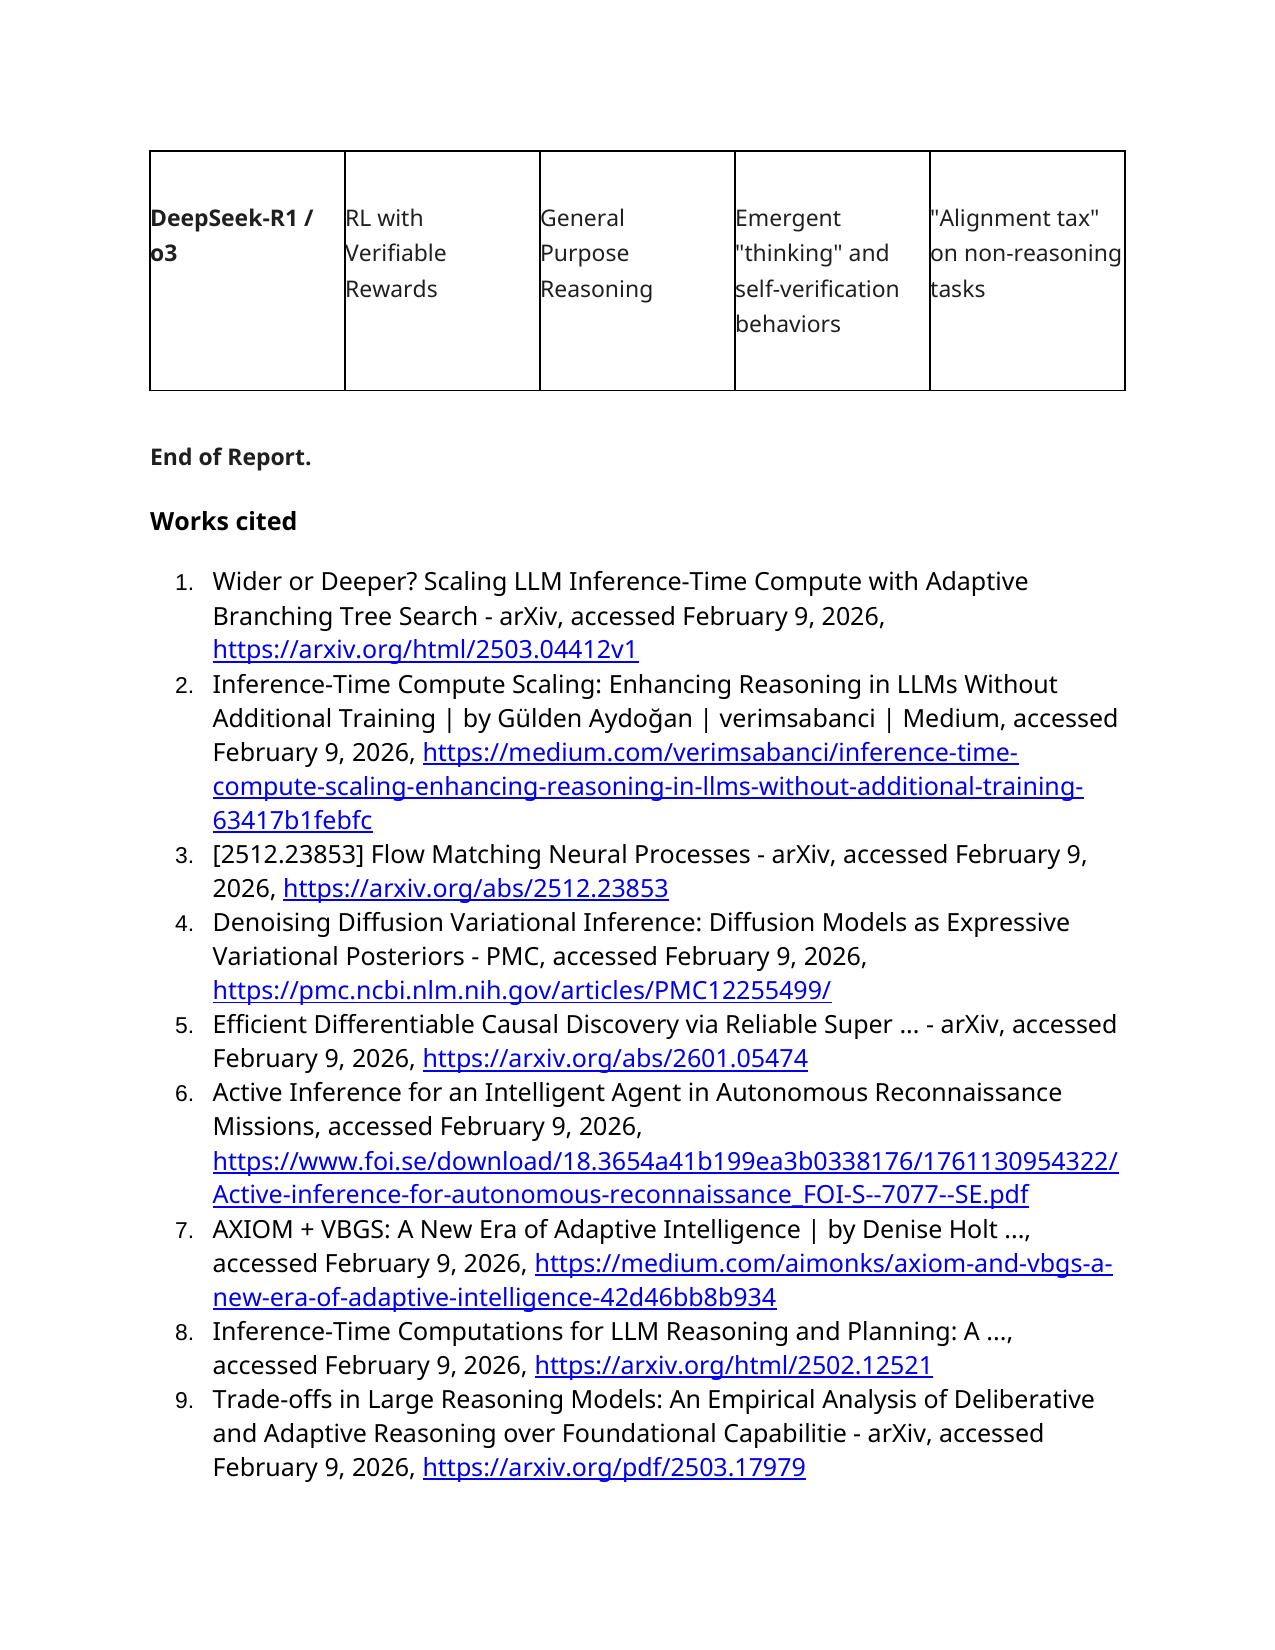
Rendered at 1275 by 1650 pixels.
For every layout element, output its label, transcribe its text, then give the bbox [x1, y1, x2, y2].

table_cell "Alignment tax" on non-reasoning tasks [931, 152, 1124, 390]
list Active Inference for an Intelligent Agent in Autonomous Reconnaissance Missions, accessed February 9, 2026, https://www.foi.se/download/18.3654a41b199ea3b0338176/1761130954322/Active-inference-for-autonomous-reconnaissance_FOI-S--7077--SE.pdf [175, 1075, 1125, 1211]
list Wider or Deeper? Scaling LLM Inference-Time Compute with Adaptive Branching Tree Search - arXiv, accessed February 9, 2026, https://arxiv.org/html/2503.04412v1 [175, 564, 1125, 666]
list [2512.23853] Flow Matching Neural Processes - arXiv, accessed February 9, 2026, https://arxiv.org/abs/2512.23853 [175, 837, 1125, 905]
text End of Report. [150, 441, 1125, 472]
list Trade-offs in Large Reasoning Models: An Empirical Analysis of Deliberative and Adaptive Reasoning over Foundational Capabilitie - arXiv, accessed February 9, 2026, https://arxiv.org/pdf/2503.17979 [175, 1382, 1125, 1484]
table_cell Emergent "thinking" and self-verification behaviors [736, 152, 929, 390]
table_cell General Purpose Reasoning [541, 152, 734, 390]
subtitle Works cited [150, 503, 1125, 537]
list Inference-Time Computations for LLM Reasoning and Planning: A ..., accessed February 9, 2026, https://arxiv.org/html/2502.12521 [175, 1313, 1125, 1382]
list Efficient Differentiable Causal Discovery via Reliable Super ... - arXiv, accessed February 9, 2026, https://arxiv.org/abs/2601.05474 [175, 1007, 1125, 1075]
table_cell RL with Verifiable Rewards [346, 152, 539, 390]
table_cell DeepSeek-R1 / o3 [151, 152, 344, 390]
list Inference-Time Compute Scaling: Enhancing Reasoning in LLMs Without Additional Training | by Gülden Aydoğan | verimsabanci | Medium, accessed February 9, 2026, https://medium.com/verimsabanci/inference-time-compute-scaling-enhancing-reasoning-in-llms-without-additional-training-63417b1febfc [175, 666, 1125, 837]
list Denoising Diffusion Variational Inference: Diffusion Models as Expressive Variational Posteriors - PMC, accessed February 9, 2026, https://pmc.ncbi.nlm.nih.gov/articles/PMC12255499/ [175, 905, 1125, 1007]
list AXIOM + VBGS: A New Era of Adaptive Intelligence | by Denise Holt ..., accessed February 9, 2026, https://medium.com/aimonks/axiom-and-vbgs-a-new-era-of-adaptive-intelligence-42d46bb8b934 [175, 1211, 1125, 1313]
